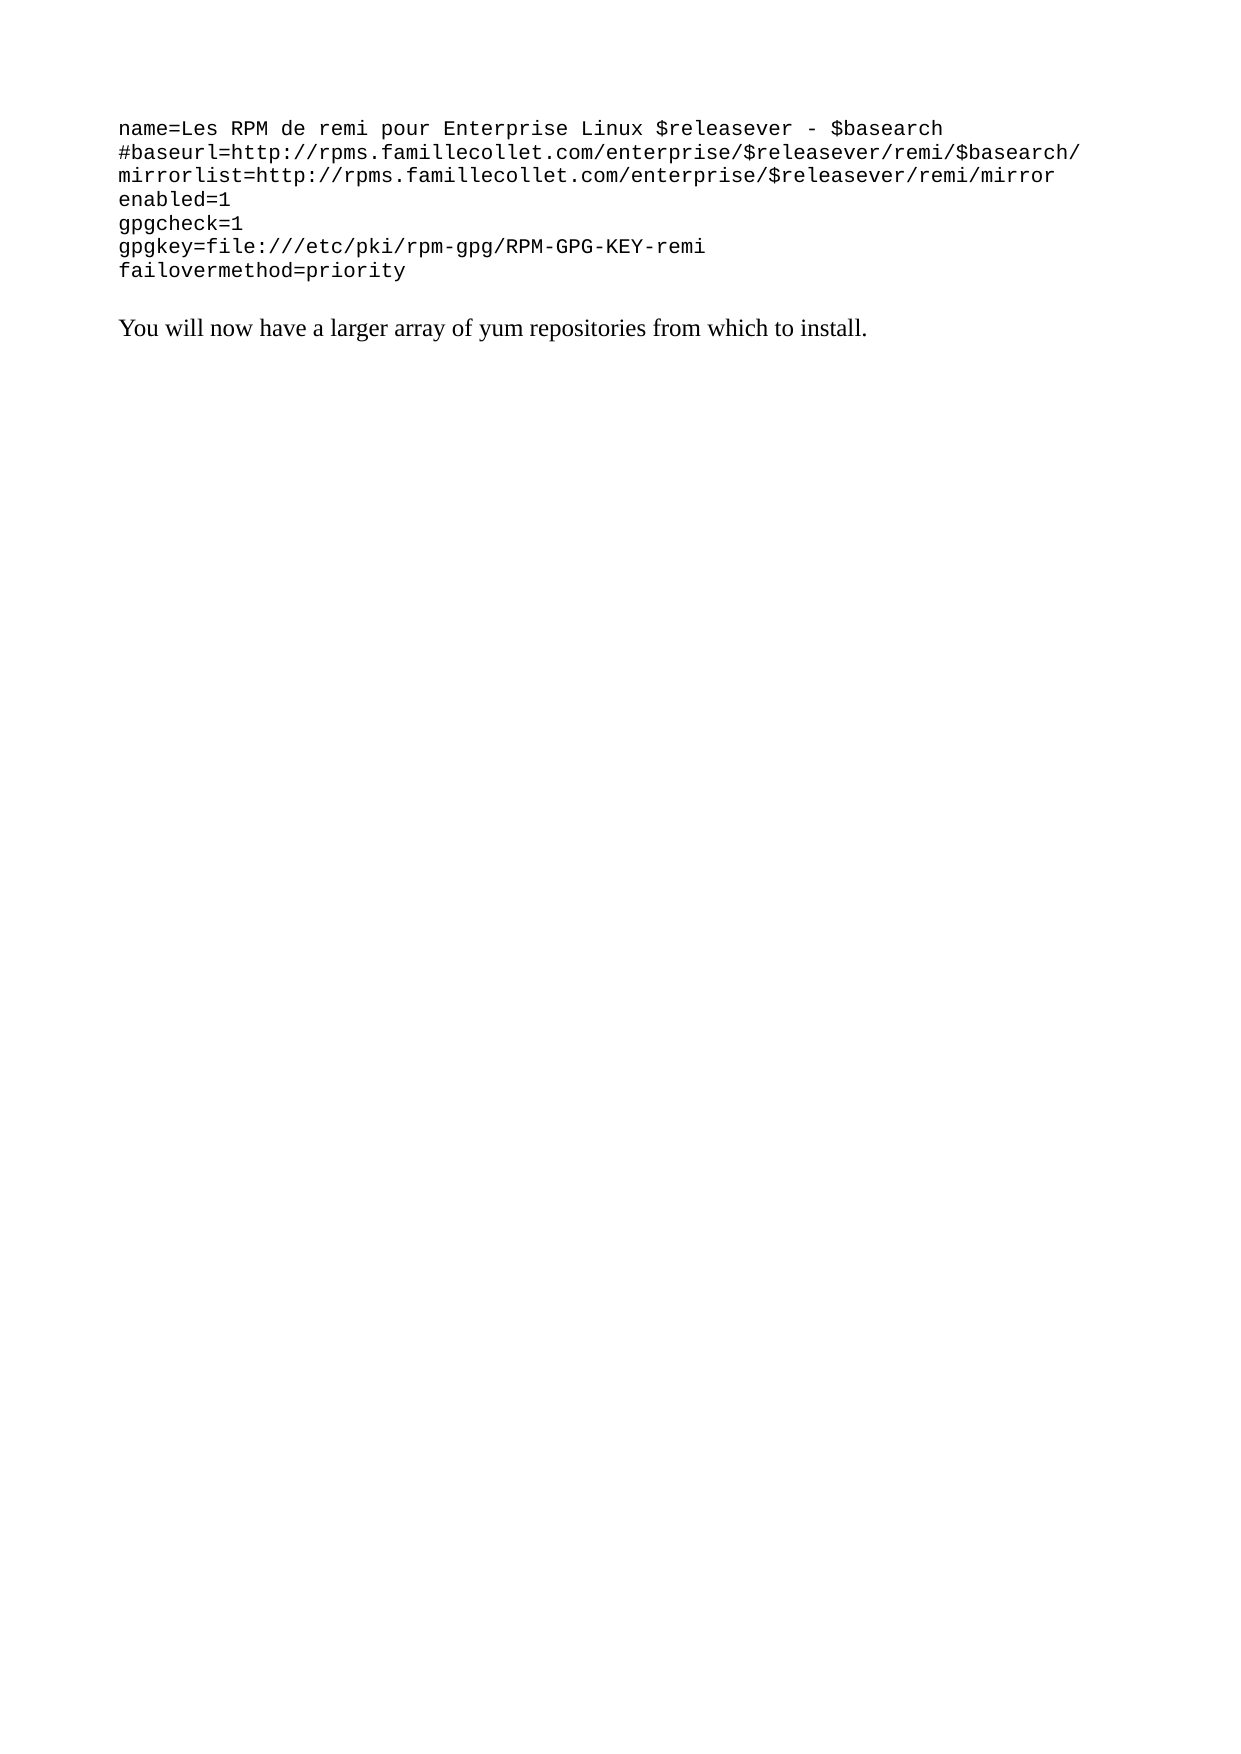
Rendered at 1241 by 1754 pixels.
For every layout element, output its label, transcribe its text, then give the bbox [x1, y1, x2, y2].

text gpgkey=file:///etc/pki/rpm-gpg/RPM-GPG-KEY-remi [118, 236, 1122, 260]
text failovermethod=priority [118, 260, 1122, 284]
text enabled=1 [118, 189, 1122, 213]
text mirrorlist=http://rpms.famillecollet.com/enterprise/$releasever/remi/mirror [118, 165, 1122, 189]
text gpgcheck=1 [118, 213, 1122, 236]
text #baseurl=http://rpms.famillecollet.com/enterprise/$releasever/remi/$basearch/ [118, 142, 1122, 165]
text name=Les RPM de remi pour Enterprise Linux $releasever - $basearch [118, 118, 1122, 142]
text You will now have a larger array of yum repositories from which to install. [118, 313, 1122, 342]
